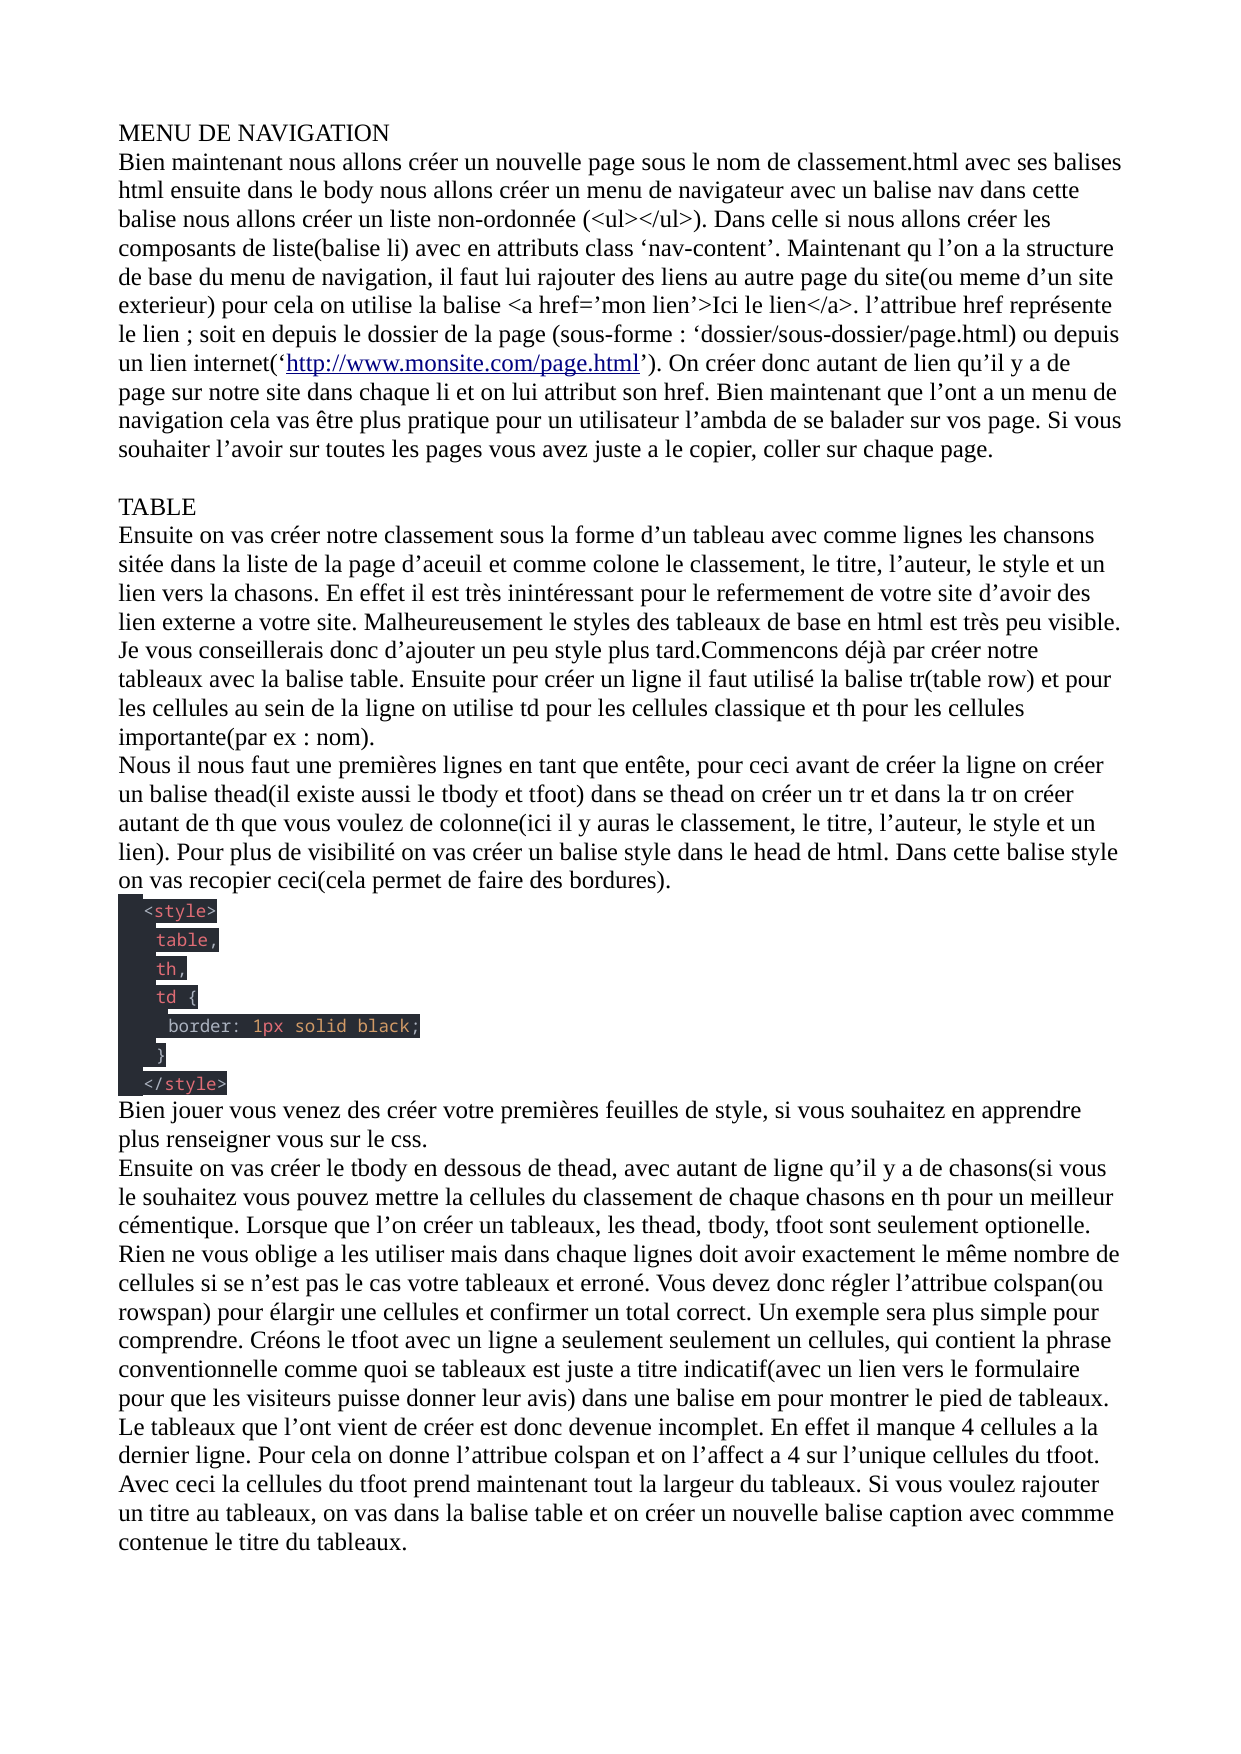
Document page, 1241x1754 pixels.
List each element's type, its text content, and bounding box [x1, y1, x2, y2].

text Ensuite on vas créer notre classement sous la forme d’un tableau avec comme lignes les chansons sitée dans la liste de la page d’aceuil et comme colone le classement, le titre, l’auteur, le style et un lien vers la chasons. En effet il est très inintéressant pour le refermement de votre site d’avoir des lien externe a votre site. Malheureusement le styles des tableaux de base en html est très peu visible. Je vous conseillerais donc d’ajouter un peu style plus tard.Commencons déjà par créer notre tableaux avec la balise table. Ensuite pour créer un ligne il faut utilisé la balise tr(table row) et pour les cellules au sein de la ligne on utilise td pour les cellules classique et th pour les cellules importante(par ex : nom). [118, 521, 1122, 751]
text border: 1px solid black; [118, 1009, 1122, 1038]
text TABLE [118, 492, 1122, 521]
text table, [118, 923, 1122, 952]
text } [118, 1038, 1122, 1067]
text td { [118, 981, 1122, 1009]
text MENU DE NAVIGATION [118, 118, 1122, 147]
text th, [118, 952, 1122, 981]
text Bien maintenant nous allons créer un nouvelle page sous le nom de classement.html avec ses balises html ensuite dans le body nous allons créer un menu de navigateur avec un balise nav dans cette balise nous allons créer un liste non-ordonnée (<ul></ul>). Dans celle si nous allons créer les composants de liste(balise li) avec en attributs class ‘nav-content’. Maintenant qu l’on a la structure de base du menu de navigation, il faut lui rajouter des liens au autre page du site(ou meme d’un site exterieur) pour cela on utilise la balise <a href=’mon lien’>Ici le lien</a>. l’attribue href représente le lien ; soit en depuis le dossier de la page (sous-forme : ‘dossier/sous-dossier/page.html) ou depuis un lien internet(‘http://www.monsite.com/page.html’). On créer donc autant de lien qu’il y a de page sur notre site dans chaque li et on lui attribut son href. Bien maintenant que l’ont a un menu de navigation cela vas être plus pratique pour un utilisateur l’ambda de se balader sur vos page. Si vous souhaiter l’avoir sur toutes les pages vous avez juste a le copier, coller sur chaque page. [118, 147, 1122, 463]
text Ensuite on vas créer le tbody en dessous de thead, avec autant de ligne qu’il y a de chasons(si vous le souhaitez vous pouvez mettre la cellules du classement de chaque chasons en th pour un meilleur cémentique. Lorsque que l’on créer un tableaux, les thead, tbody, tfoot sont seulement optionelle. Rien ne vous oblige a les utiliser mais dans chaque lignes doit avoir exactement le même nombre de cellules si se n’est pas le cas votre tableaux et erroné. Vous devez donc régler l’attribue colspan(ou rowspan) pour élargir une cellules et confirmer un total correct. Un exemple sera plus simple pour comprendre. Créons le tfoot avec un ligne a seulement seulement un cellules, qui contient la phrase conventionnelle comme quoi se tableaux est juste a titre indicatif(avec un lien vers le formulaire pour que les visiteurs puisse donner leur avis) dans une balise em pour montrer le pied de tableaux. Le tableaux que l’ont vient de créer est donc devenue incomplet. En effet il manque 4 cellules a la dernier ligne. Pour cela on donne l’attribue colspan et on l’affect a 4 sur l’unique cellules du tfoot. Avec ceci la cellules du tfoot prend maintenant tout la largeur du tableaux. Si vous voulez rajouter un titre au tableaux, on vas dans la balise table et on créer un nouvelle balise caption avec commme contenue le titre du tableaux. [118, 1153, 1122, 1556]
text Bien jouer vous venez des créer votre premières feuilles de style, si vous souhaitez en apprendre plus renseigner vous sur le css. [118, 1096, 1122, 1153]
text <style> [118, 894, 1122, 923]
text Nous il nous faut une premières lignes en tant que entête, pour ceci avant de créer la ligne on créer un balise thead(il existe aussi le tbody et tfoot) dans se thead on créer un tr et dans la tr on créer autant de th que vous voulez de colonne(ici il y auras le classement, le titre, l’auteur, le style et un lien). Pour plus de visibilité on vas créer un balise style dans le head de html. Dans cette balise style on vas recopier ceci(cela permet de faire des bordures). [118, 751, 1122, 894]
text </style> [118, 1067, 1122, 1096]
